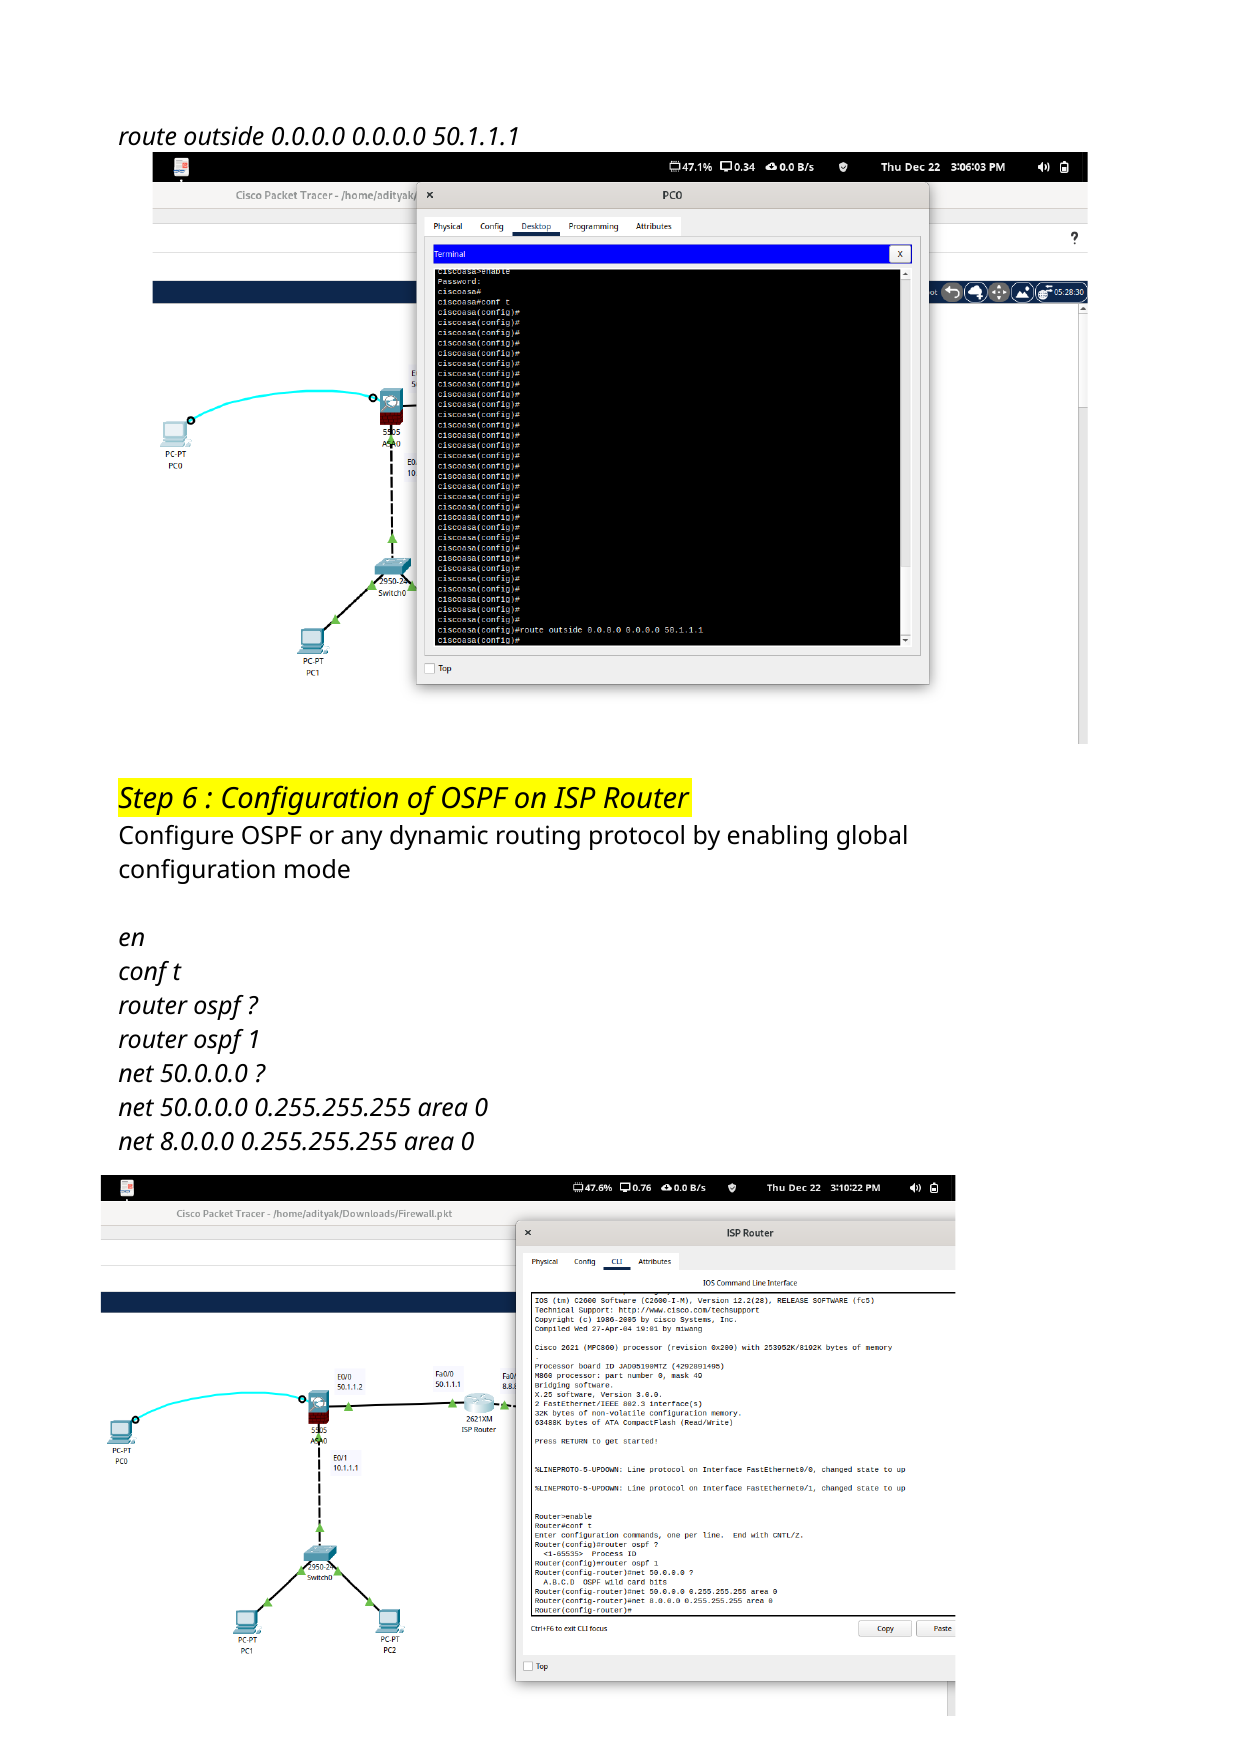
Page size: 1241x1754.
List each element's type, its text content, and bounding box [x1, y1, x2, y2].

text Configure OSPF or any dynamic routing protocol by enabling global [118, 817, 1122, 852]
text net 50.0.0.0 0.255.255.255 area 0 [118, 1090, 1122, 1124]
text conf t [118, 954, 1122, 988]
picture [100, 1175, 956, 1716]
picture [152, 152, 1088, 744]
text router ospf ? [118, 988, 1122, 1022]
text net 50.0.0.0 ? [118, 1056, 1122, 1090]
text net 8.0.0.0 0.255.255.255 area 0 [118, 1124, 1122, 1158]
text Step 6 : Configuration of OSPF on ISP Router [118, 778, 1122, 817]
text route outside 0.0.0.0 0.0.0.0 50.1.1.1 [118, 118, 1122, 152]
text configuration mode [118, 852, 1122, 886]
text en [118, 920, 1122, 954]
text router ospf 1 [118, 1022, 1122, 1056]
